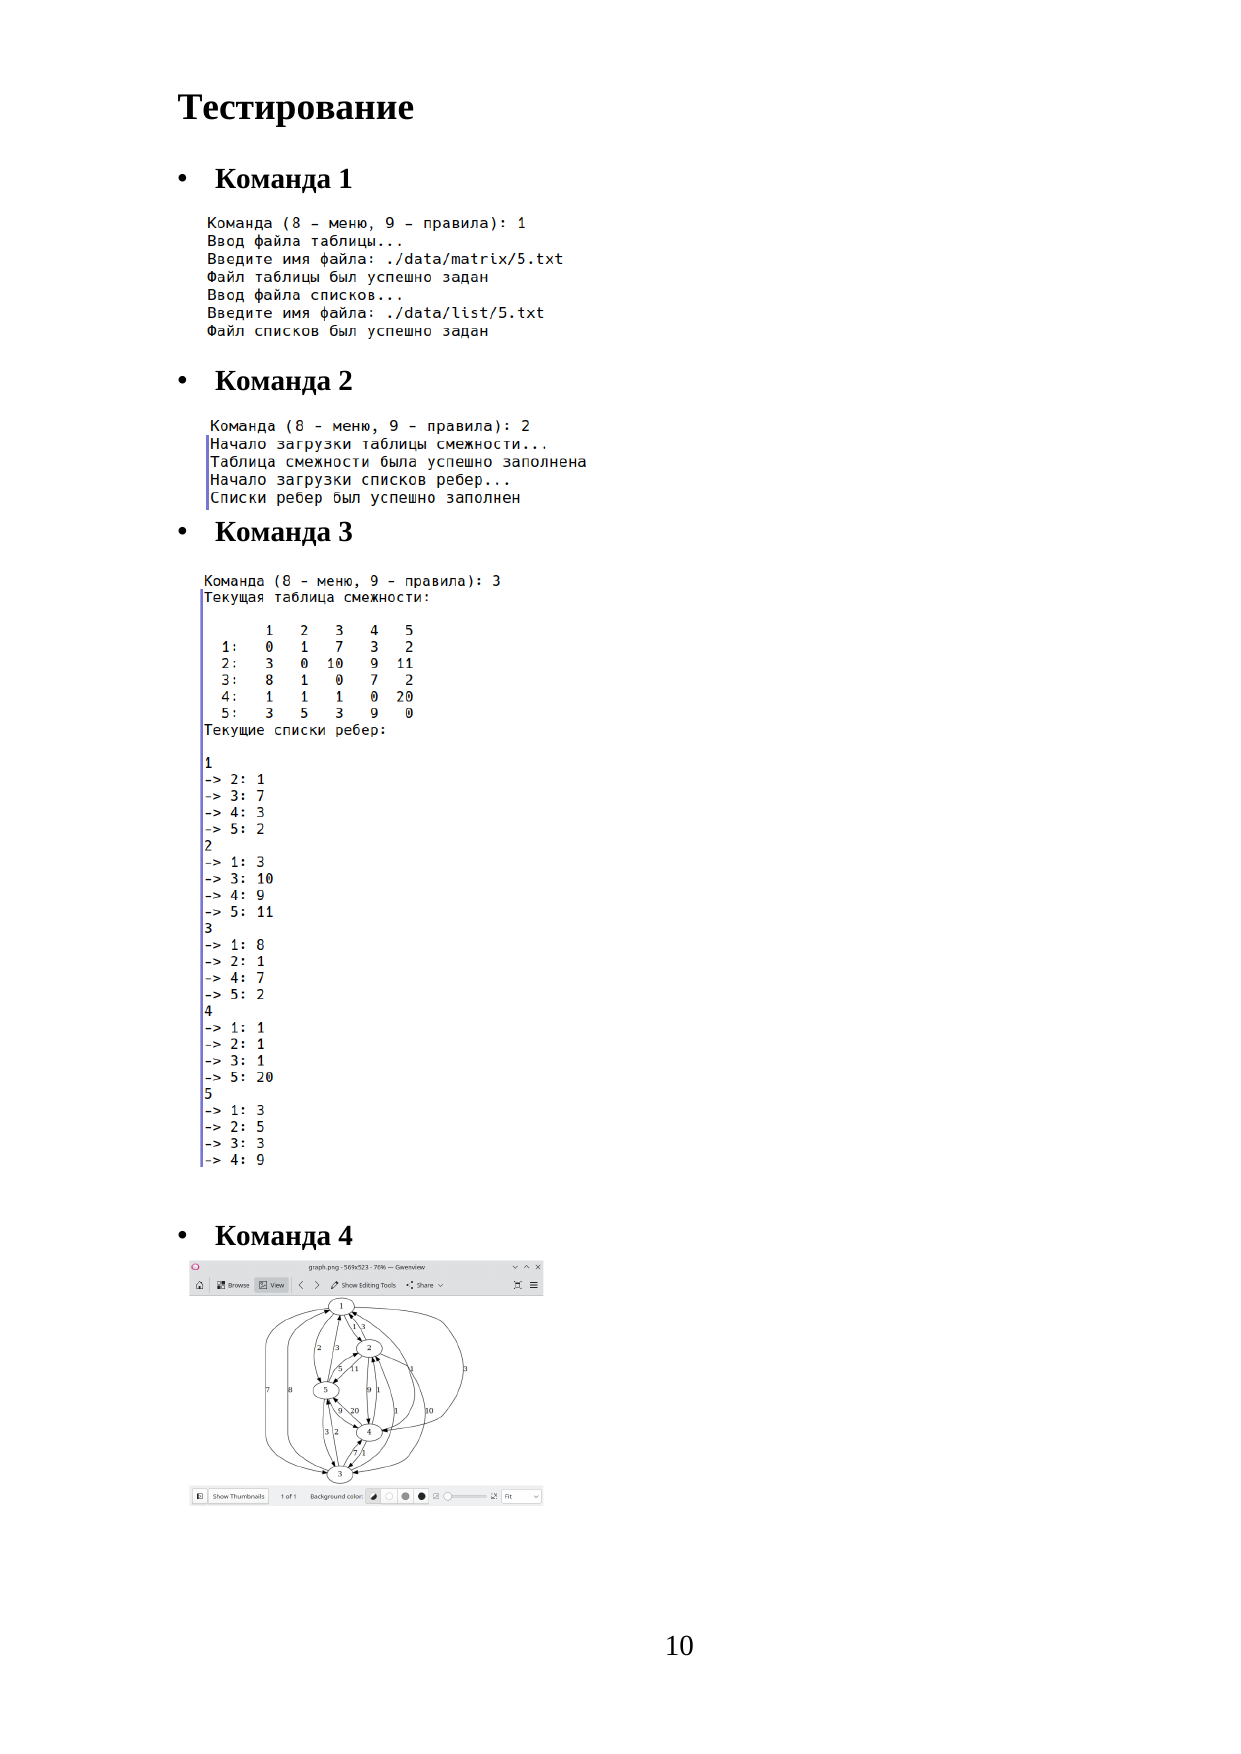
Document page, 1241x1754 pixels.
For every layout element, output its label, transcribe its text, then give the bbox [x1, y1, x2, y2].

picture [189, 1260, 544, 1506]
subtitle Тестирование [177, 84, 1181, 127]
list Команда 1 [177, 161, 1181, 195]
picture [206, 408, 609, 510]
picture [203, 209, 583, 346]
list Команда 2 [177, 363, 1181, 396]
picture [200, 560, 538, 1167]
list Команда 3 [177, 514, 1181, 547]
list Команда 4 [177, 1218, 1181, 1252]
